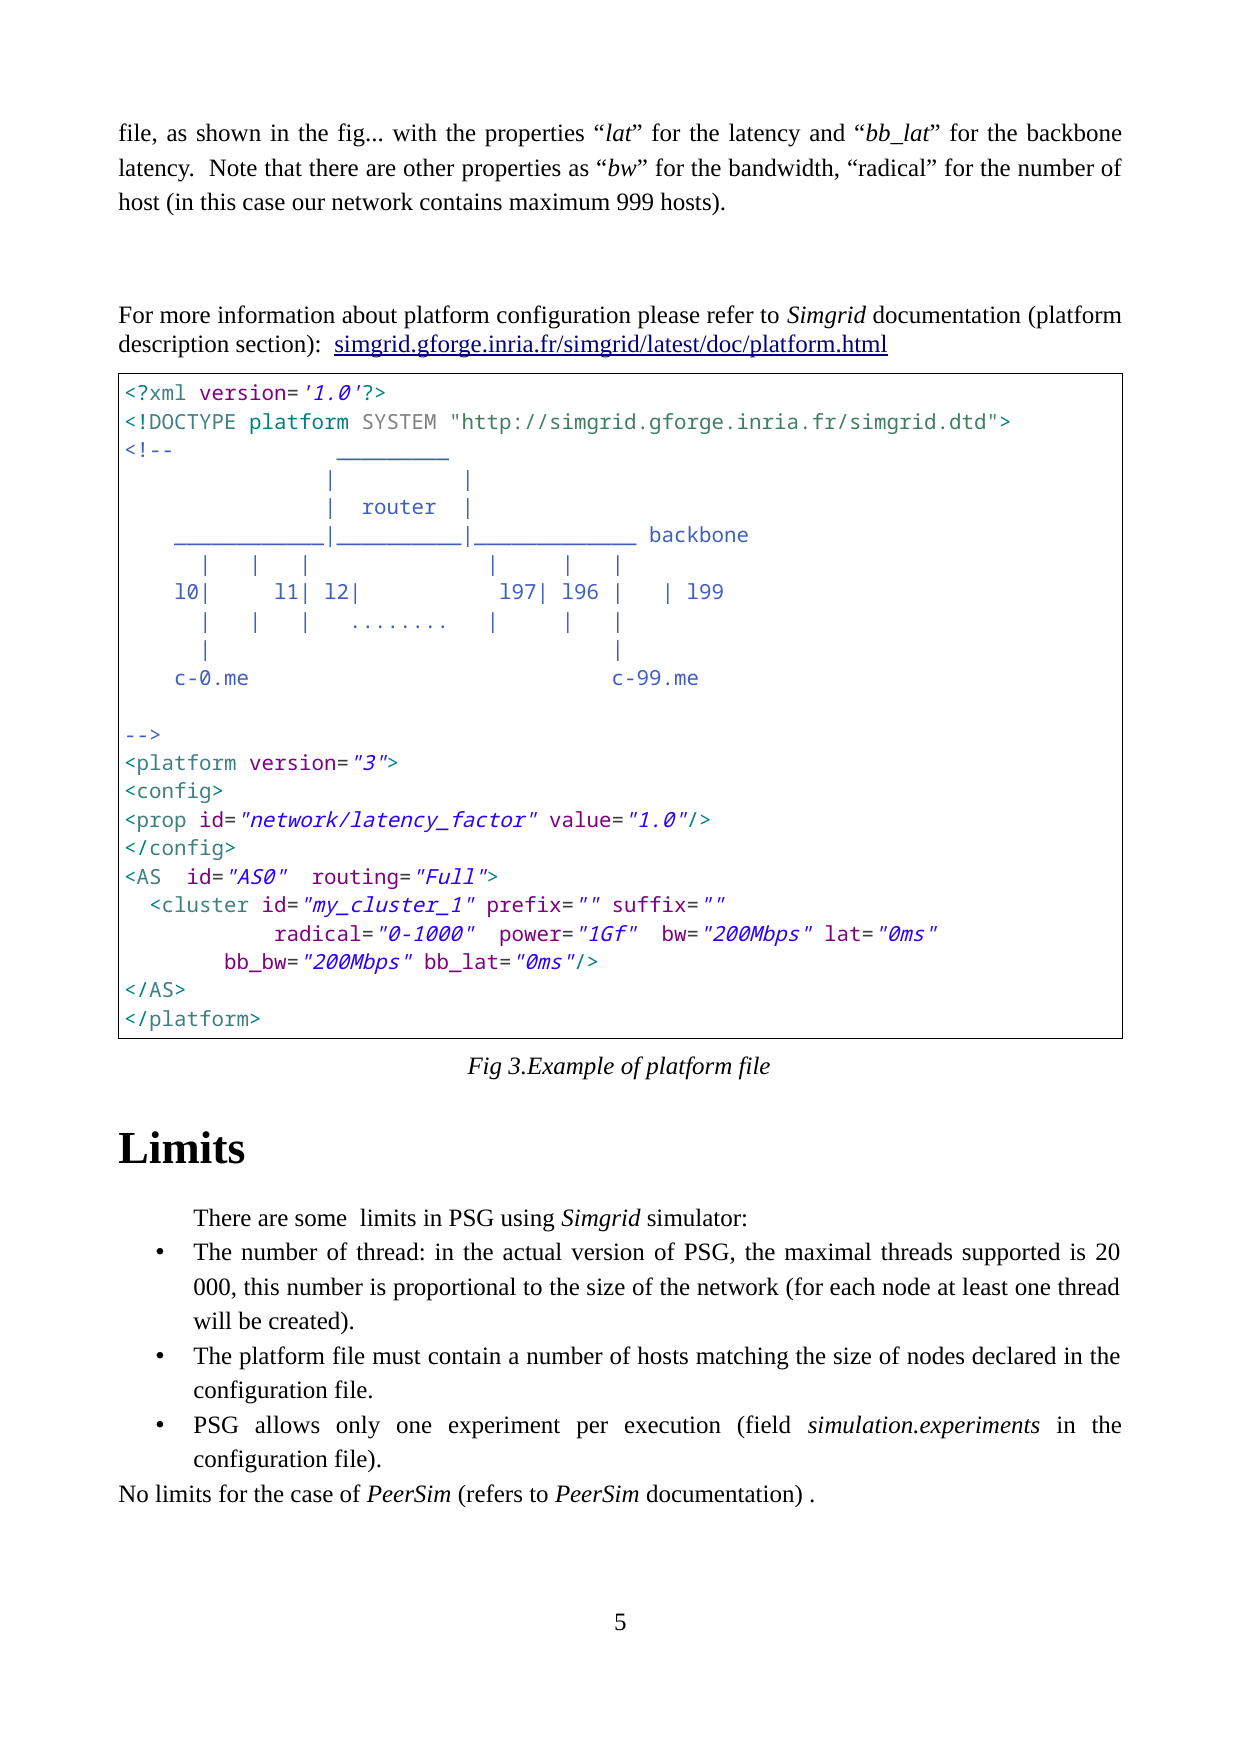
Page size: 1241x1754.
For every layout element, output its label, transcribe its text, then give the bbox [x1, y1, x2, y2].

text For more information about platform configuration please refer to Simgrid documentation (platform description section): simgrid.gforge.inria.fr/simgrid/latest/doc/platform.html [118, 300, 1122, 358]
text There are some limits in PSG using Simgrid simulator: [118, 1203, 1122, 1232]
text file, as shown in the fig... with the properties “lat” for the latency and “bb_lat” for the backbone latency. Note that there are other properties as “bw” for the bandwidth, “radical” for the number of host (in this case our network contains maximum 999 hosts). [118, 118, 1122, 216]
text Limits [118, 1121, 1122, 1173]
list The platform file must contain a number of hosts matching the size of nodes declared in the configuration file. [156, 1341, 1122, 1404]
text No limits for the case of PeerSim (refers to PeerSim documentation) . [118, 1479, 1122, 1508]
list PSG allows only one experiment per execution (field simulation.experiments in the configuration file). [156, 1410, 1122, 1473]
list The number of thread: in the actual version of PSG, the maximal threads supported is 20 000, this number is proportional to the size of the network (for each node at least one thread will be created). [156, 1237, 1122, 1335]
text Fig 3.Example of platform file [118, 1051, 1122, 1079]
table_header <?xml version='1.0'?> <!DOCTYPE platform SYSTEM "http://simgrid.gforge.inria.fr/simgrid.dtd"> <!-- _________ | | | router | ____________|__________|_____________ backbone | | | | | | l0| l1| l2| l97| l96 | | l99 | | | ........ | | | | | c-0.me c-99.me --> <platform version="3"> <config> <prop id="network/latency_factor" value="1.0"/> </config> <AS id="AS0" routing="Full"> <cluster id="my_cluster_1" prefix="" suffix="" radical="0-1000" power="1Gf" bw="200Mbps" lat="0ms" bb_bw="200Mbps" bb_lat="0ms"/> </AS> </platform> [119, 374, 1122, 1038]
